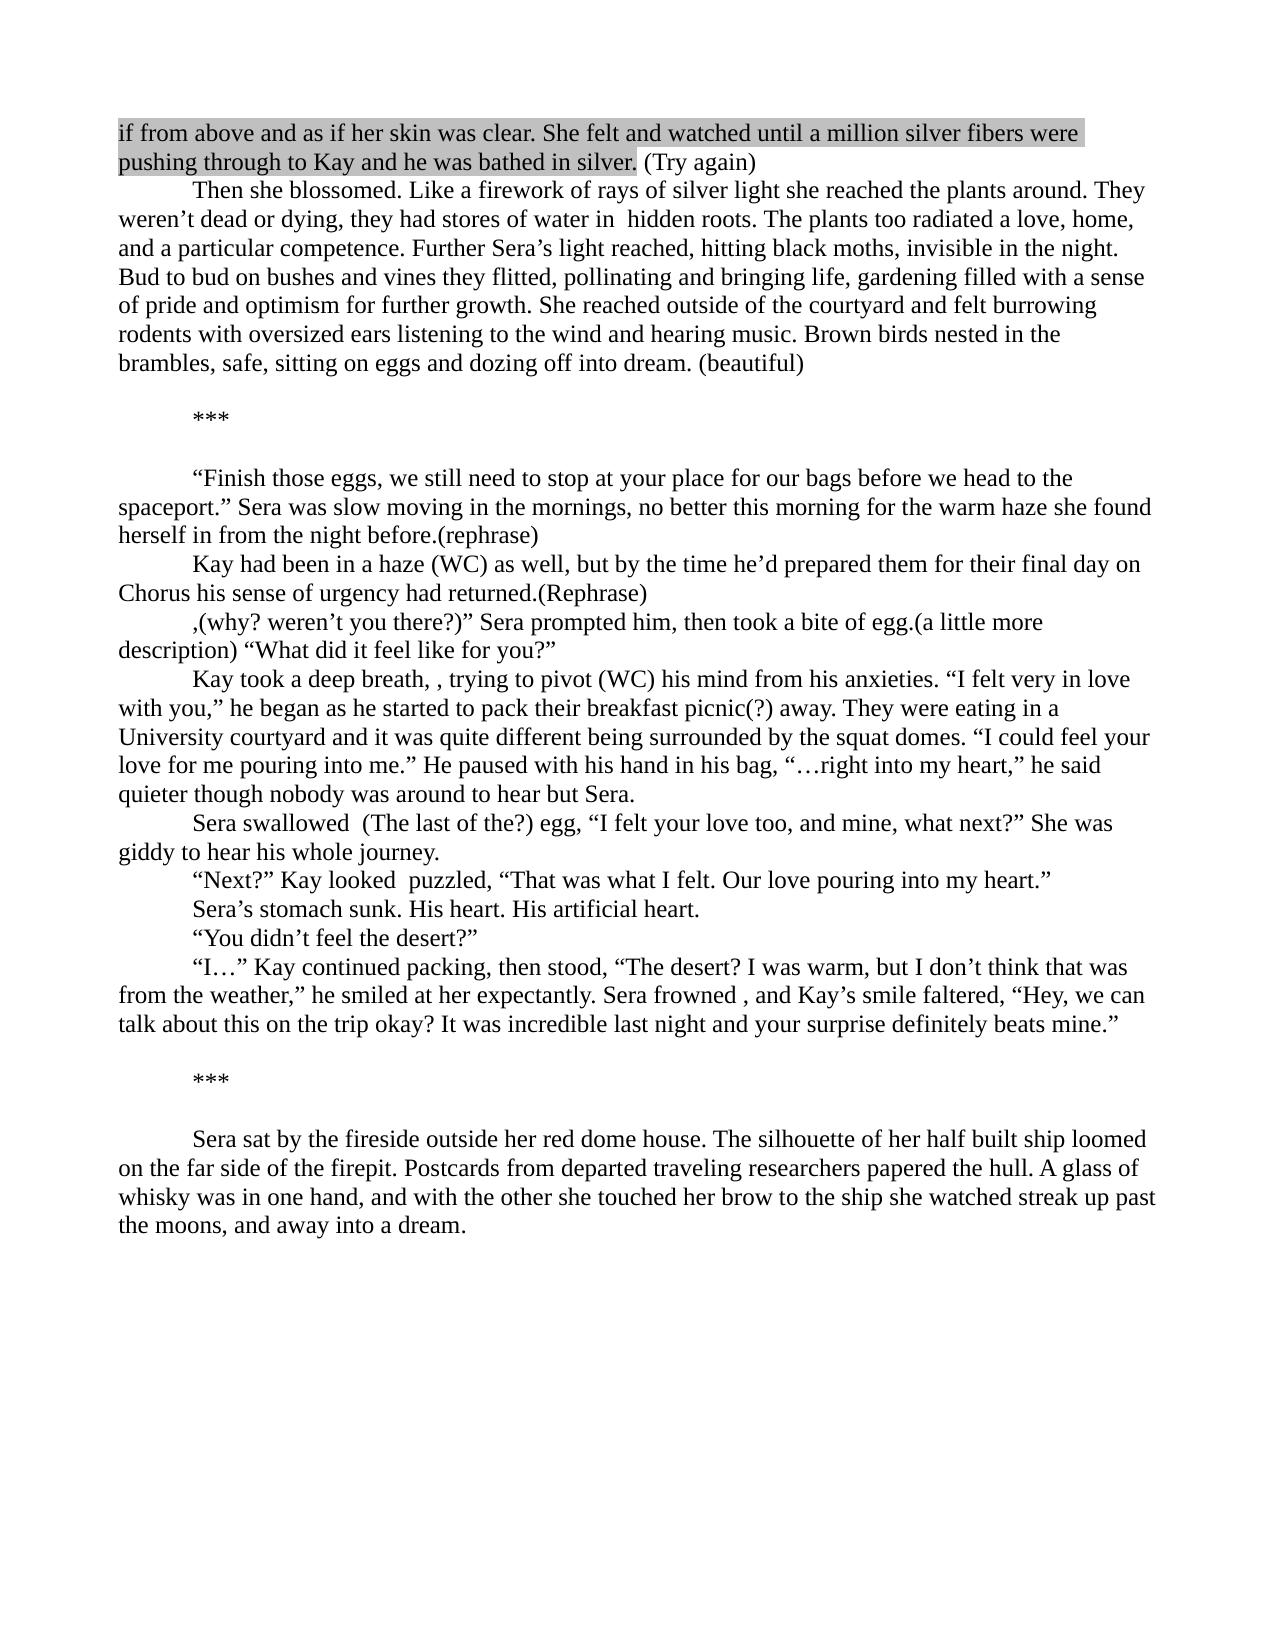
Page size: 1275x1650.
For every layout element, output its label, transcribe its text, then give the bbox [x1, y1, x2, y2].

text “Finish those eggs, we still need to stop at your place for our bags before we head to the spaceport.” Sera was slow moving in the mornings, no better this morning for the warm haze she found herself in from the night before.(rephrase) [118, 463, 1157, 549]
text Then she blossomed. Like a firework of rays of silver light she reached the plants around. They weren’t dead or dying, they had stores of water in hidden roots. The plants too radiated a love, home, and a particular competence. Further Sera’s light reached, hitting black moths, invisible in the night. Bud to bud on bushes and vines they flitted, pollinating and bringing life, gardening filled with a sense of pride and optimism for further growth. She reached outside of the courtyard and felt burrowing rodents with oversized ears listening to the wind and hearing music. Brown birds nested in the brambles, safe, sitting on eggs and dozing off into dream. (beautiful) [118, 176, 1157, 377]
text Sera swallowed (The last of the?) egg, “I felt your love too, and mine, what next?” She was giddy to hear his whole journey. [118, 808, 1157, 866]
text *** [118, 406, 1157, 434]
text Kay took a deep breath, , trying to pivot (WC) his mind from his anxieties. “I felt very in love with you,” he began as he started to pack their breakfast picnic(?) away. They were eating in a University courtyard and it was quite different being surrounded by the squat domes. “I could feel your love for me pouring into me.” He paused with his hand in his bag, “…right into my heart,” he said quieter though nobody was around to hear but Sera. [118, 664, 1157, 808]
text “Next?” Kay looked puzzled, “That was what I felt. Our love pouring into my heart.” [118, 866, 1157, 894]
text Sera’s stomach sunk. His heart. His artificial heart. [118, 894, 1157, 923]
text *** [118, 1067, 1157, 1096]
text if from above and as if her skin was clear. She felt and watched until a million silver fibers were pushing through to Kay and he was bathed in silver. (Try again) [118, 118, 1157, 176]
text “I…” Kay continued packing, then stood, “The desert? I was warm, but I don’t think that was from the weather,” he smiled at her expectantly. Sera frowned , and Kay’s smile faltered, “Hey, we can talk about this on the trip okay? It was incredible last night and your surprise definitely beats mine.” [118, 952, 1157, 1038]
text Sera sat by the fireside outside her red dome house. The silhouette of her half built ship loomed on the far side of the firepit. Postcards from departed traveling researchers papered the hull. A glass of whisky was in one hand, and with the other she touched her brow to the ship she watched streak up past the moons, and away into a dream. [118, 1124, 1157, 1239]
text “You didn’t feel the desert?” [118, 923, 1157, 952]
text Kay had been in a haze (WC) as well, but by the time he’d prepared them for their final day on Chorus his sense of urgency had returned.(Rephrase) [118, 549, 1157, 607]
text ,(why? weren’t you there?)” Sera prompted him, then took a bite of egg.(a little more description) “What did it feel like for you?” [118, 607, 1157, 664]
